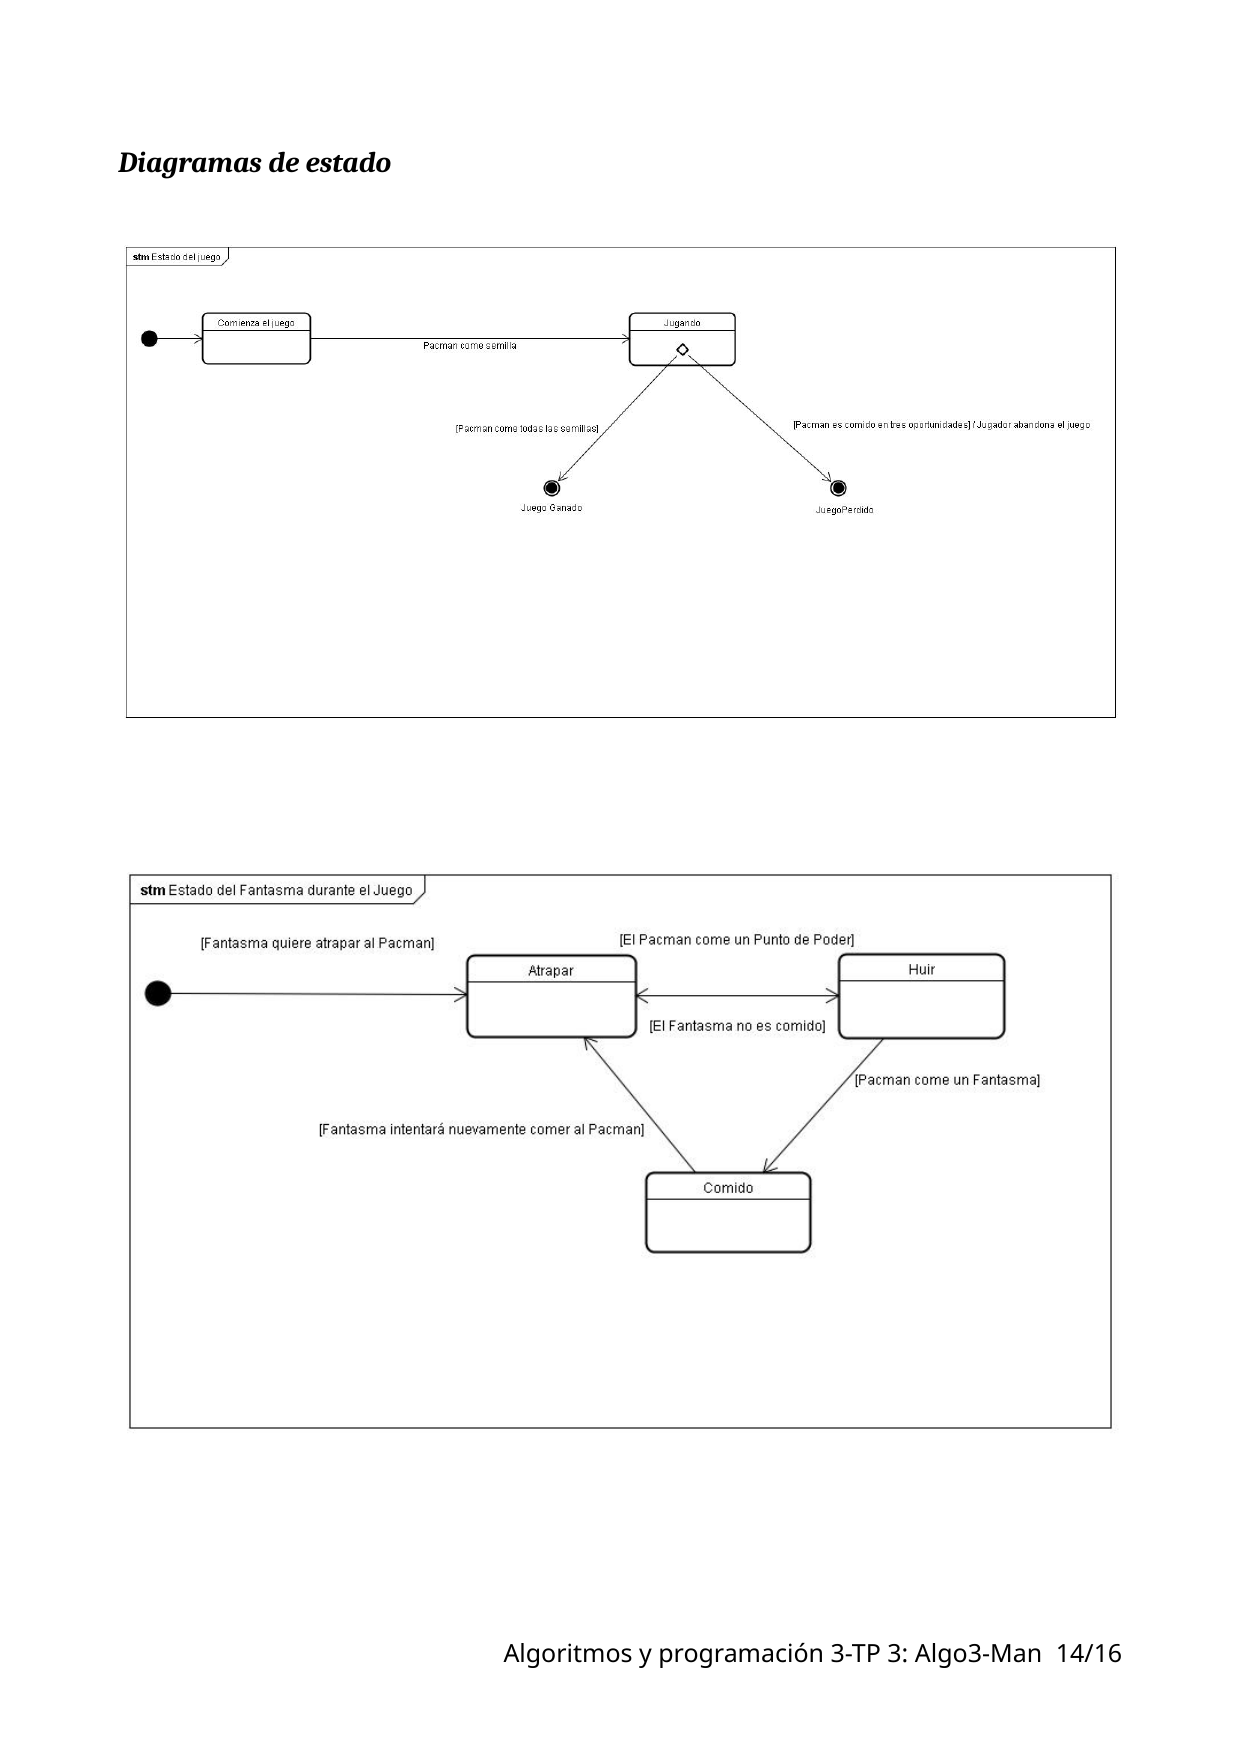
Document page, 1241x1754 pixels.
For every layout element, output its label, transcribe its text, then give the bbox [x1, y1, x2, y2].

picture [118, 239, 1122, 724]
picture [118, 863, 1122, 1439]
subtitle Diagramas de estado [118, 147, 1122, 180]
